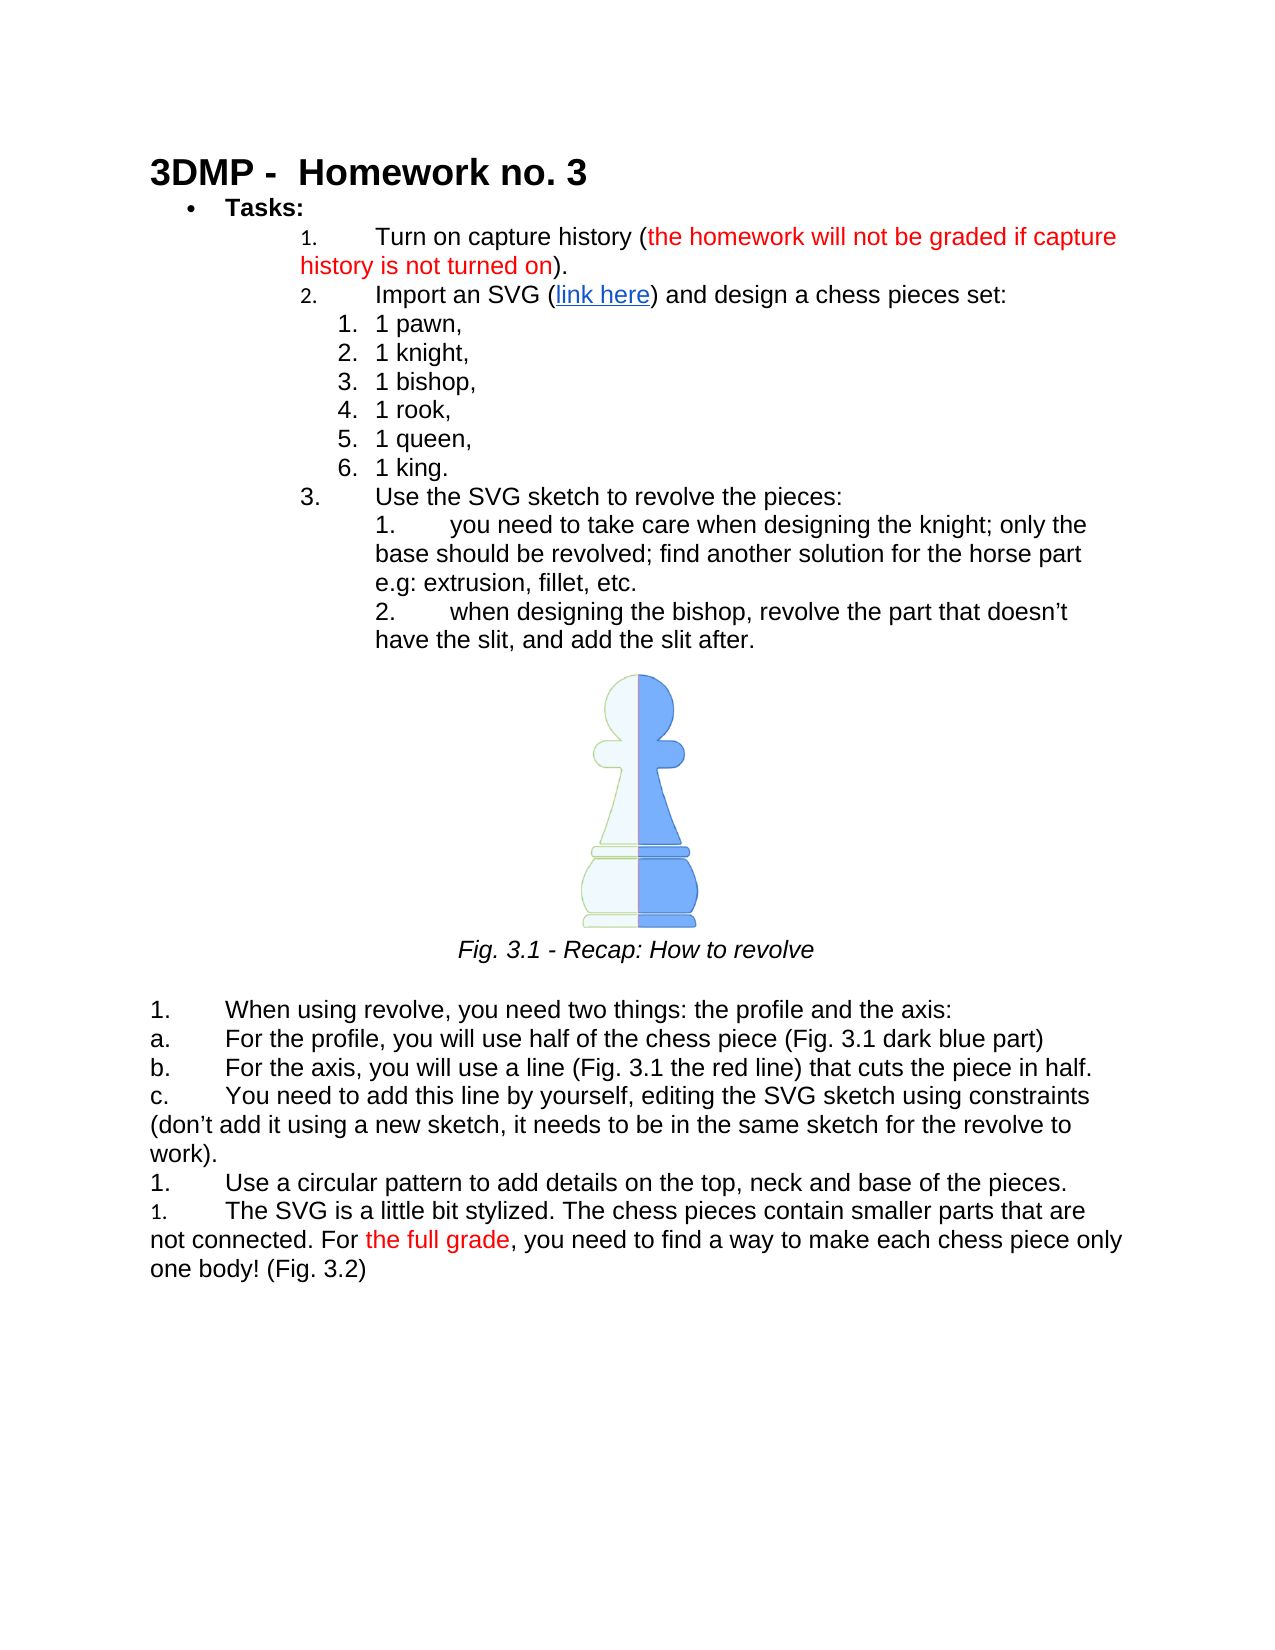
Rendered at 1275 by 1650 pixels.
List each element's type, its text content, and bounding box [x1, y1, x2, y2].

list When using revolve, you need two things: the profile and the axis: [150, 995, 1125, 1024]
list 1 knight, [337, 338, 1125, 366]
list 1 rook, [337, 395, 1125, 424]
text 3DMP - Homework no. 3 [150, 150, 1125, 193]
list Use the SVG sketch to revolve the pieces: [300, 481, 1125, 510]
list 1 bishop, [337, 366, 1125, 395]
list You need to add this line by yourself, editing the SVG sketch using constraints (don’t add it using a new sketch, it needs to be in the same sketch for the revolve to work). [150, 1081, 1125, 1168]
list Use a circular pattern to add details on the top, neck and base of the pieces. [150, 1168, 1125, 1196]
list when designing the bishop, revolve the part that doesn’t have the slit, and add the slit after. [375, 596, 1125, 654]
list For the axis, you will use a line (Fig. 3.1 the red line) that cuts the piece in half. [150, 1053, 1125, 1081]
list 1 queen, [337, 424, 1125, 453]
list For the profile, you will use half of the chess piece (Fig. 3.1 dark blue part) [150, 1024, 1125, 1053]
list Turn on capture history (the homework will not be graded if capture history is not turned on). [300, 222, 1125, 280]
list 1 king. [337, 453, 1125, 481]
table_header Fig. 3.1 - Recap: How to revolve [151, 656, 1124, 993]
list Import an SVG (link here) and design a chess pieces set: [300, 280, 1125, 309]
list you need to take care when designing the knight; only the base should be revolved; find another solution for the horse part e.g: extrusion, fillet, etc. [375, 510, 1125, 596]
list Tasks: [187, 193, 1125, 222]
list 1 pawn, [337, 309, 1125, 338]
list The SVG is a little bit stylized. The chess pieces contain smaller parts that are not connected. For the full grade, you need to find a way to make each chess piece only one body! (Fig. 3.2) [150, 1196, 1125, 1283]
